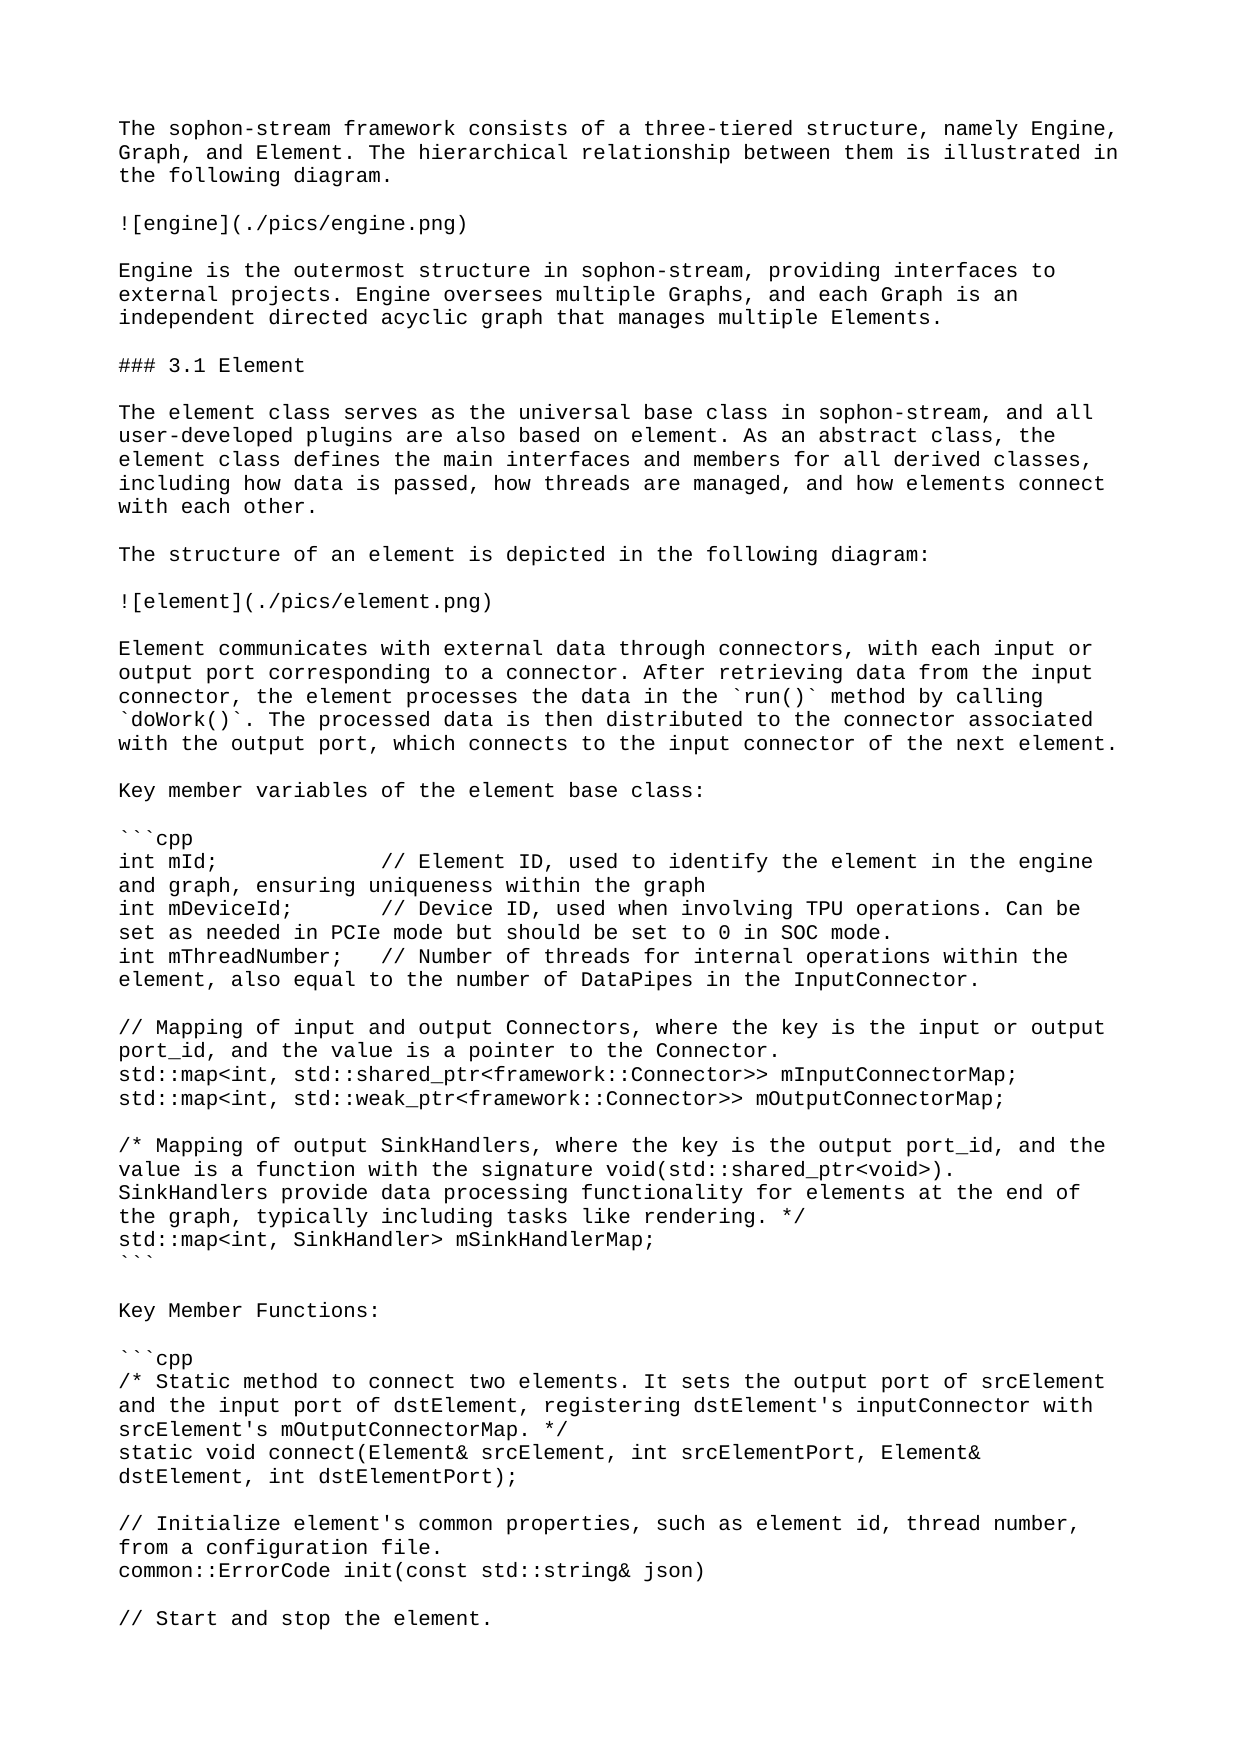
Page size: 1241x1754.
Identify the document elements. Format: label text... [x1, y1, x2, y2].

text ![element](./pics/element.png) [118, 591, 1122, 615]
text The element class serves as the universal base class in sophon-stream, and all user-developed plugins are also based on element. As an abstract class, the element class defines the main interfaces and members for all derived classes, including how data is passed, how threads are managed, and how elements connect with each other. [118, 402, 1122, 520]
text static void connect(Element& srcElement, int srcElementPort, Element& dstElement, int dstElementPort); [118, 1442, 1122, 1489]
text /* Static method to connect two elements. It sets the output port of srcElement and the input port of dstElement, registering dstElement's inputConnector with srcElement's mOutputConnectorMap. */ [118, 1371, 1122, 1442]
text std::map<int, std::weak_ptr<framework::Connector>> mOutputConnectorMap; [118, 1088, 1122, 1111]
text /* Mapping of output SinkHandlers, where the key is the output port_id, and the value is a function with the signature void(std::shared_ptr<void>). [118, 1135, 1122, 1182]
text // Mapping of input and output Connectors, where the key is the input or output port_id, and the value is a pointer to the Connector. [118, 1017, 1122, 1064]
text // Initialize element's common properties, such as element id, thread number, from a configuration file. [118, 1513, 1122, 1561]
text int mId; // Element ID, used to identify the element in the engine and graph, ensuring uniqueness within the graph [118, 851, 1122, 898]
text SinkHandlers provide data processing functionality for elements at the end of the graph, typically including tasks like rendering. */ [118, 1182, 1122, 1229]
text ```cpp [118, 1348, 1122, 1371]
text ![engine](./pics/engine.png) [118, 213, 1122, 236]
text std::map<int, SinkHandler> mSinkHandlerMap; [118, 1229, 1122, 1253]
text Key Member Functions: [118, 1300, 1122, 1324]
text ### 3.1 Element [118, 354, 1122, 378]
text Element communicates with external data through connectors, with each input or output port corresponding to a connector. After retrieving data from the input connector, the element processes the data in the `run()` method by calling `doWork()`. The processed data is then distributed to the connector associated with the output port, which connects to the input connector of the next element. [118, 638, 1122, 757]
text ``` [118, 1253, 1122, 1277]
text Engine is the outermost structure in sophon-stream, providing interfaces to external projects. Engine oversees multiple Graphs, and each Graph is an independent directed acyclic graph that manages multiple Elements. [118, 260, 1122, 331]
text std::map<int, std::shared_ptr<framework::Connector>> mInputConnectorMap; [118, 1064, 1122, 1088]
text Key member variables of the element base class: [118, 780, 1122, 804]
text ```cpp [118, 827, 1122, 851]
text int mDeviceId; // Device ID, used when involving TPU operations. Can be set as needed in PCIe mode but should be set to 0 in SOC mode. [118, 898, 1122, 946]
text The structure of an element is depicted in the following diagram: [118, 544, 1122, 567]
text The sophon-stream framework consists of a three-tiered structure, namely Engine, Graph, and Element. The hierarchical relationship between them is illustrated in the following diagram. [118, 118, 1122, 189]
text int mThreadNumber; // Number of threads for internal operations within the element, also equal to the number of DataPipes in the InputConnector. [118, 946, 1122, 993]
text common::ErrorCode init(const std::string& json) [118, 1561, 1122, 1584]
text // Start and stop the element. [118, 1608, 1122, 1631]
